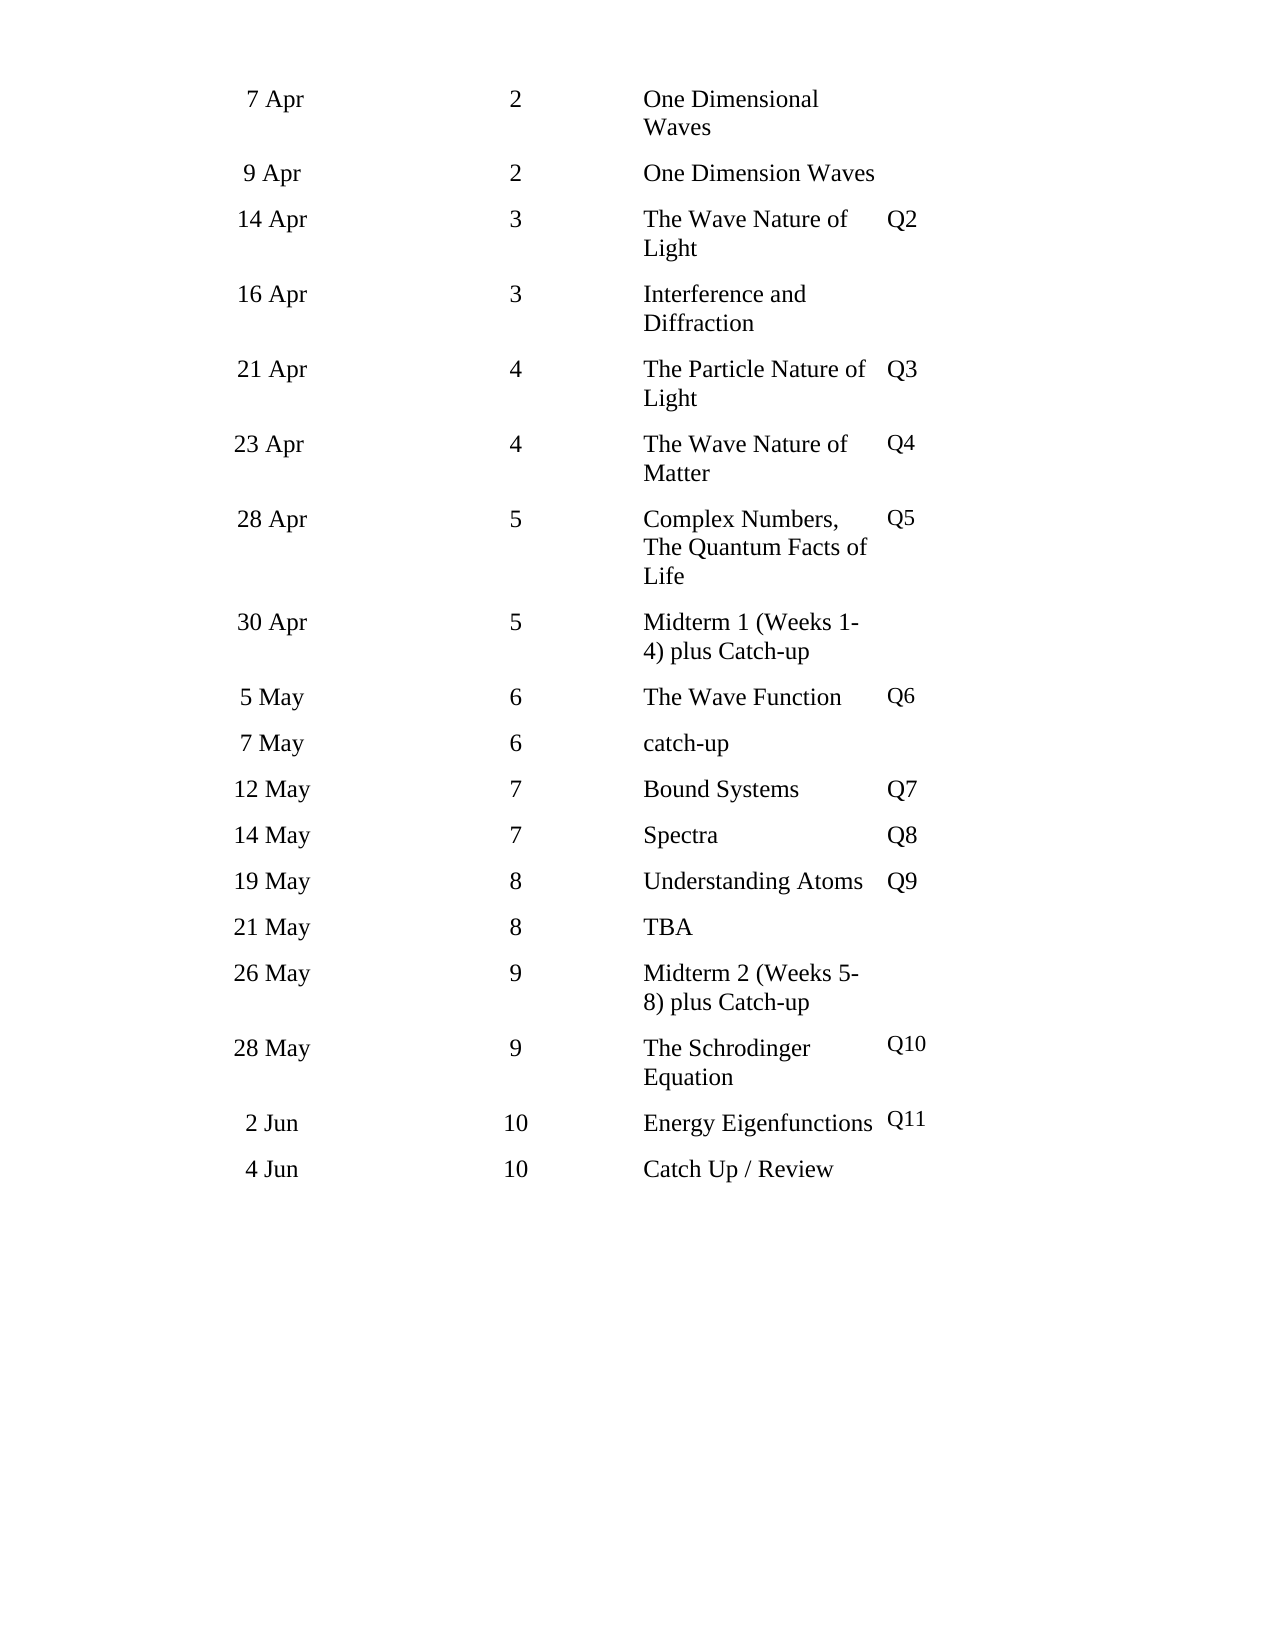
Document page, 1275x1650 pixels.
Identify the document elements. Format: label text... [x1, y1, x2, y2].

table_cell 4 Jun [150, 1145, 394, 1191]
table_cell 16 Apr [150, 271, 394, 345]
table_cell [881, 75, 1125, 150]
table_cell 7 [394, 811, 637, 857]
table_cell Q9 [881, 858, 1125, 903]
table_cell Q6 [881, 673, 1125, 719]
table_cell 21 May [150, 904, 394, 949]
table_cell 10 [394, 1145, 637, 1191]
table_cell 23 Apr [150, 420, 394, 495]
table_cell 2 [394, 150, 637, 196]
table_cell Interference and Diffraction [638, 271, 881, 345]
table_cell 5 May [150, 673, 394, 719]
table_cell 19 May [150, 858, 394, 903]
table_cell 5 [394, 599, 637, 673]
table_cell 2 [394, 75, 637, 150]
table_cell Complex Numbers, The Quantum Facts of Life [638, 495, 881, 598]
table_cell 10 [394, 1099, 637, 1145]
table_cell [881, 1145, 1125, 1191]
table_cell 14 Apr [150, 196, 394, 271]
table_cell 30 Apr [150, 599, 394, 673]
table_cell TBA [638, 904, 881, 949]
table_cell The Schrodinger Equation [638, 1024, 881, 1099]
table_cell 2 Jun [150, 1099, 394, 1145]
table_cell [881, 599, 1125, 673]
table_cell 28 May [150, 1024, 394, 1099]
table_cell 9 [394, 1024, 637, 1099]
table_cell The Wave Function [638, 673, 881, 719]
table_cell The Wave Nature of Matter [638, 420, 881, 495]
table_cell 9 Apr [150, 150, 394, 196]
table_cell 7 Apr [150, 75, 394, 150]
table_cell Midterm 1 (Weeks 1-4) plus Catch-up [638, 599, 881, 673]
table_cell Catch Up / Review [638, 1145, 881, 1191]
table_cell 26 May [150, 950, 394, 1024]
table_cell 3 [394, 196, 637, 271]
table_cell 4 [394, 345, 637, 420]
table_cell Q7 [881, 765, 1125, 811]
table_cell Q5 [881, 495, 1125, 598]
table_cell [881, 719, 1125, 765]
table_cell [881, 150, 1125, 196]
table_cell 4 [394, 420, 637, 495]
table_cell [881, 904, 1125, 949]
table_cell Q2 [881, 196, 1125, 271]
table_cell 14 May [150, 811, 394, 857]
table_cell 5 [394, 495, 637, 598]
table_cell One Dimensional Waves [638, 75, 881, 150]
table_cell The Wave Nature of Light [638, 196, 881, 271]
table_cell Q4 [881, 420, 1125, 495]
table_cell Spectra [638, 811, 881, 857]
table_cell Midterm 2 (Weeks 5-8) plus Catch-up [638, 950, 881, 1024]
table_cell Q11 [881, 1099, 1125, 1145]
table_cell 8 [394, 904, 637, 949]
table_cell Q8 [881, 811, 1125, 857]
table_cell 28 Apr [150, 495, 394, 598]
table_cell Understanding Atoms [638, 858, 881, 903]
table_cell 8 [394, 858, 637, 903]
table_cell Energy Eigenfunctions [638, 1099, 881, 1145]
table_cell Q3 [881, 345, 1125, 420]
table_cell 6 [394, 673, 637, 719]
table_cell [881, 271, 1125, 345]
table_cell The Particle Nature of Light [638, 345, 881, 420]
table_cell Q10 [881, 1024, 1125, 1099]
table_cell 7 [394, 765, 637, 811]
table_cell [881, 950, 1125, 1024]
table_cell 21 Apr [150, 345, 394, 420]
table_cell 9 [394, 950, 637, 1024]
table_cell 6 [394, 719, 637, 765]
table_cell Bound Systems [638, 765, 881, 811]
table_cell catch-up [638, 719, 881, 765]
table_cell 3 [394, 271, 637, 345]
table_cell 12 May [150, 765, 394, 811]
table_cell One Dimension Waves [638, 150, 881, 196]
table_cell 7 May [150, 719, 394, 765]
